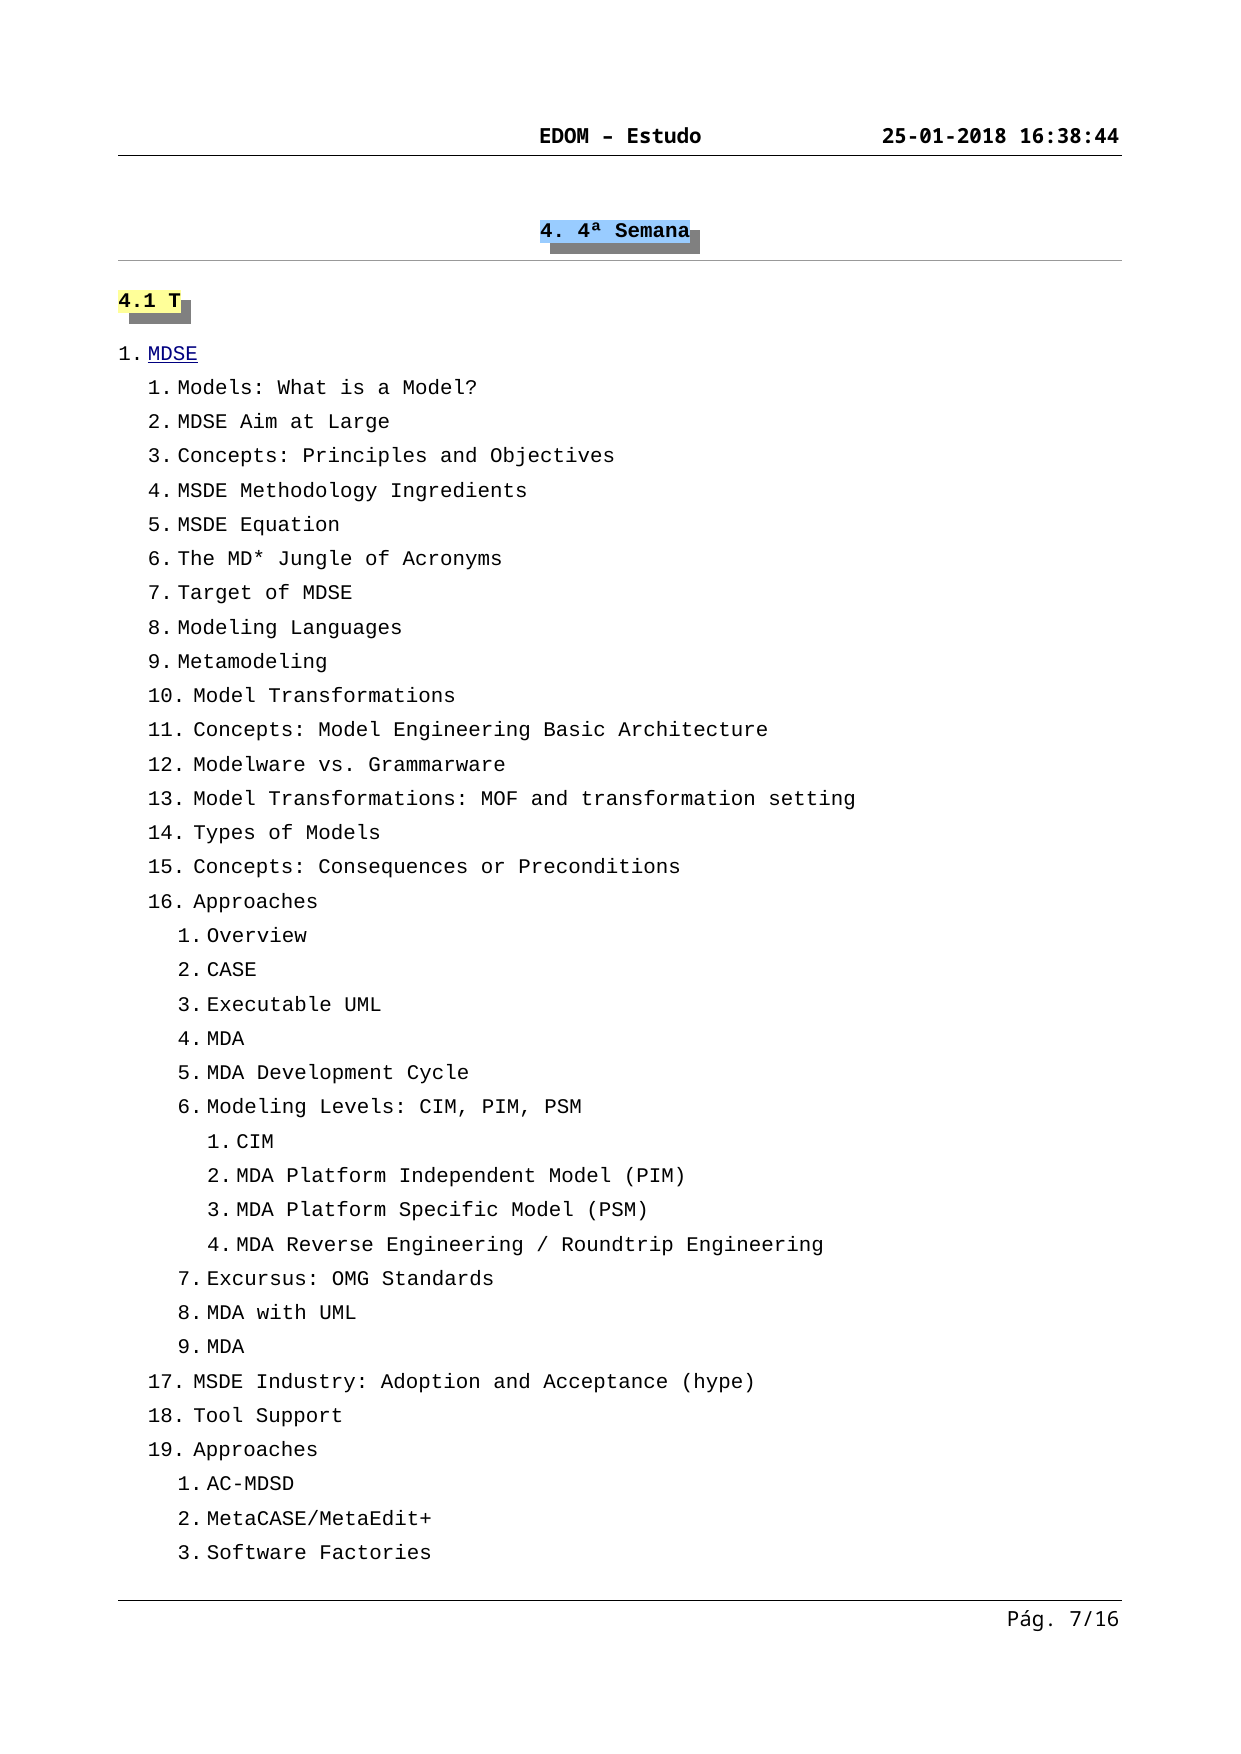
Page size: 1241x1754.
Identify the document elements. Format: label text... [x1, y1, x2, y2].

list MDSE [118, 342, 1122, 366]
list Software Factories [177, 1542, 1122, 1566]
list The MD* Jungle of Acronyms [148, 548, 1122, 572]
list MDA Reverse Engineering / Roundtrip Engineering [207, 1233, 1122, 1257]
list MDA [177, 1336, 1122, 1360]
list CASE [177, 959, 1122, 983]
list MSDE Equation [148, 514, 1122, 537]
list Model Transformations [148, 685, 1122, 709]
list MDA Development Cycle [177, 1062, 1122, 1086]
list Concepts: Model Engineering Basic Architecture [148, 719, 1122, 743]
list Concepts: Principles and Objectives [148, 445, 1122, 469]
list MDA Platform Independent Model (PIM) [207, 1165, 1122, 1189]
list MSDE Methodology Ingredients [148, 479, 1122, 503]
list CIM [207, 1131, 1122, 1154]
list MDA with UML [177, 1302, 1122, 1326]
subtitle 4.1 T [118, 313, 129, 324]
list Overview [177, 925, 1122, 949]
subtitle 4.1 T [181, 290, 1122, 324]
subtitle 4. 4ª Semana [118, 214, 1122, 260]
list Excursus: OMG Standards [177, 1268, 1122, 1291]
list Types of Models [148, 822, 1122, 846]
list Executable UML [177, 994, 1122, 1017]
list MDA [177, 1028, 1122, 1052]
list Modeling Languages [148, 617, 1122, 640]
list Tool Support [148, 1405, 1122, 1428]
list Approaches [148, 891, 1122, 914]
list MDSE Aim at Large [148, 411, 1122, 435]
list Target of MDSE [148, 582, 1122, 606]
list MetaCASE/MetaEdit+ [177, 1508, 1122, 1531]
list Modeling Levels: CIM, PIM, PSM [177, 1096, 1122, 1120]
list AC-MDSD [177, 1473, 1122, 1497]
list MSDE Industry: Adoption and Acceptance (hype) [148, 1371, 1122, 1394]
list MDA Platform Specific Model (PSM) [207, 1199, 1122, 1223]
list Models: What is a Model? [148, 377, 1122, 400]
list Model Transformations: MOF and transformation setting [148, 788, 1122, 812]
list Concepts: Consequences or Preconditions [148, 857, 1122, 880]
list Approaches [148, 1439, 1122, 1463]
list Metamodeling [148, 651, 1122, 674]
list Modelware vs. Grammarware [148, 754, 1122, 777]
